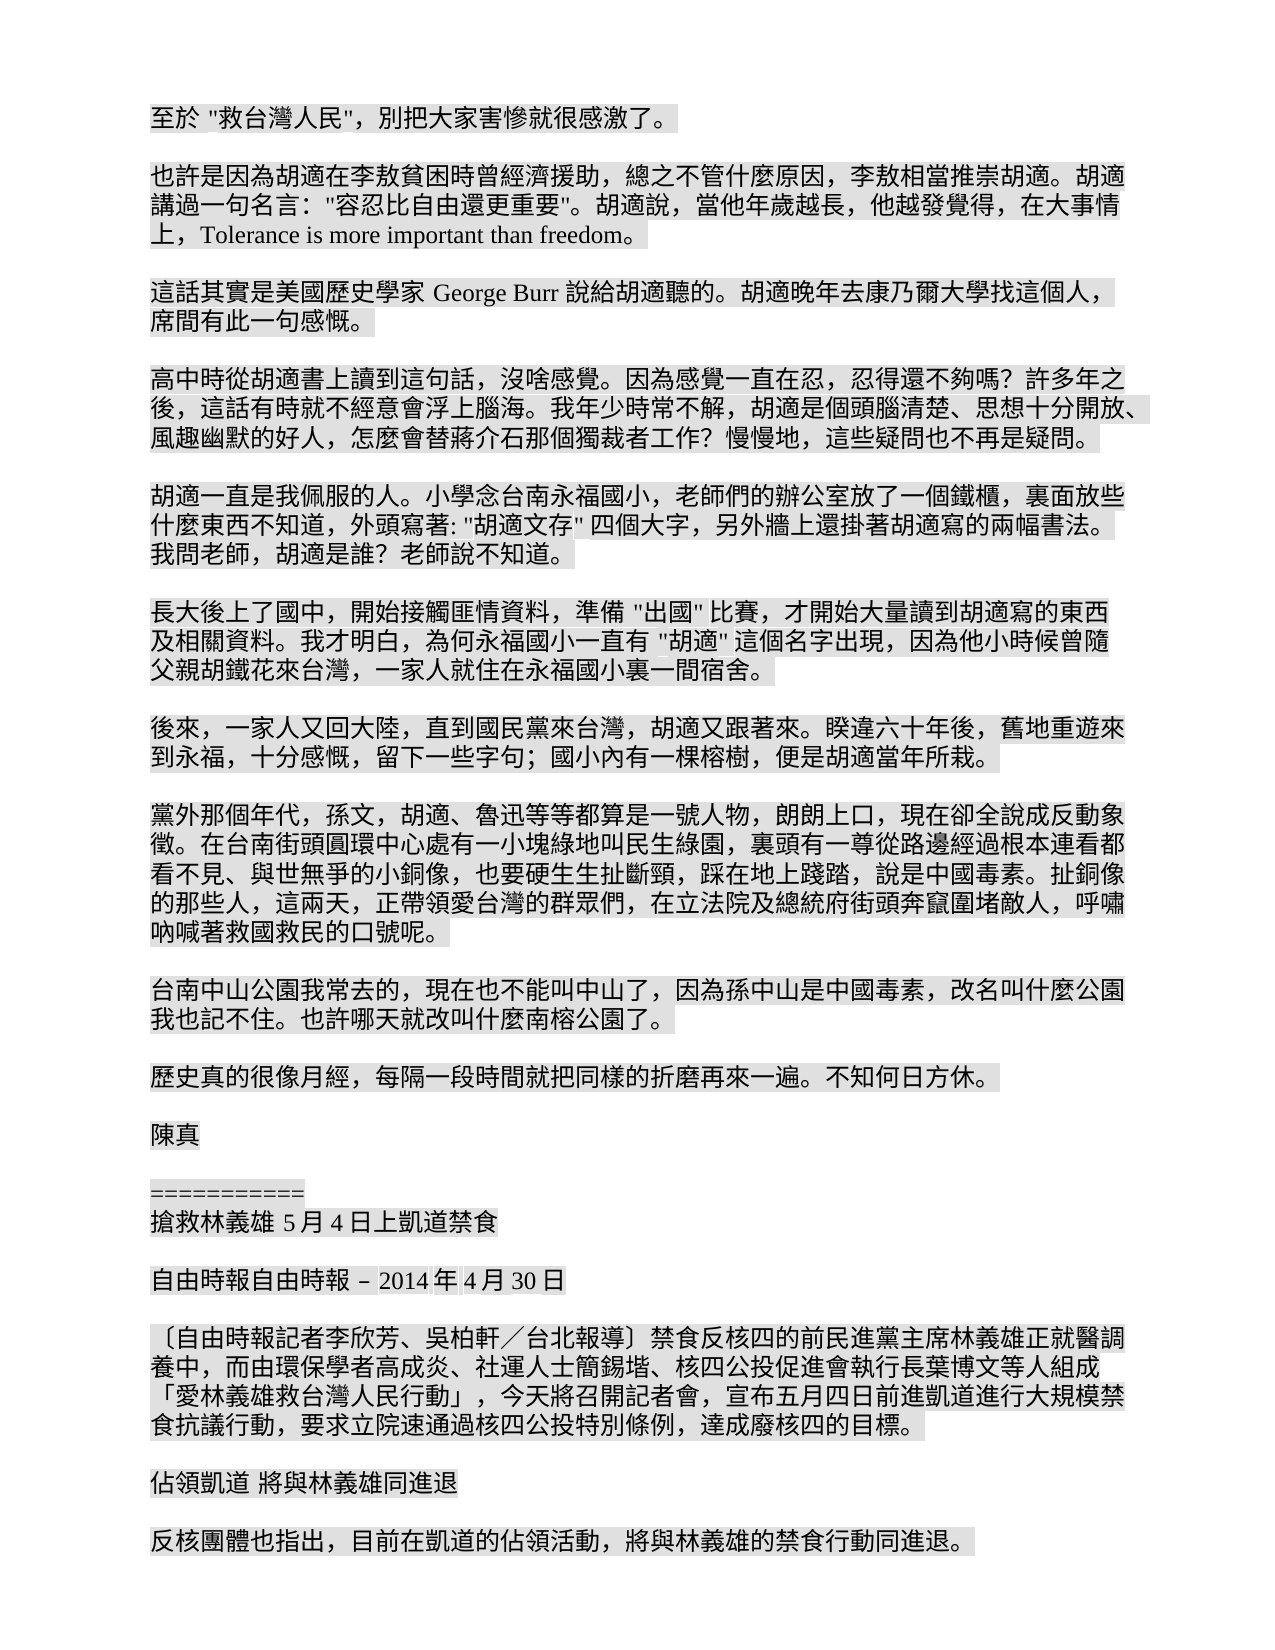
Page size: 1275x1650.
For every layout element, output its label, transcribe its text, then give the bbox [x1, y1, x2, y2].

text 「愛林義雄救台灣人民行動」的這三位老兄我都認識，他們是好人，但唯恐天下不亂。 如果愛林義雄，就不會一再得寸進尺，明明核四已經停建，超過一半的所謂民意滿意政府的這項處置。不是說要尊重民意嗎？民意很顯然是能認同的，卻硬要咬文嚼字說什麼一定要廢核，或是節外生枝故意弄一個更難達成的什麼特別條例。 愛林義雄就應該別再亂搞，大家回去開慶功宴，林義雄看見 "民意" 平息，看見 "偉大的台灣人民" 已滿意，他就會停止禁食。 至於 "救台灣人民"，別把大家害慘就很感激了。 也許是因為胡適在李敖貧困時曾經濟援助，總之不管什麼原因，李敖相當推崇胡適。胡適講過一句名言："容忍比自由還更重要"。胡適說，當他年歲越長，他越發覺得，在大事情上，Tolerance is more important than freedom。 這話其實是美國歷史學家 George Burr 說給胡適聽的。胡適晚年去康乃爾大學找這個人，席間有此一句感慨。 高中時從胡適書上讀到這句話，沒啥感覺。因為感覺一直在忍，忍得還不夠嗎？許多年之後，這話有時就不經意會浮上腦海。我年少時常不解，胡適是個頭腦清楚、思想十分開放、風趣幽默的好人，怎麼會替蔣介石那個獨裁者工作？慢慢地，這些疑問也不再是疑問。 胡適一直是我佩服的人。小學念台南永福國小，老師們的辦公室放了一個鐵櫃，裏面放些什麼東西不知道，外頭寫著: "胡適文存" 四個大字，另外牆上還掛著胡適寫的兩幅書法。我問老師，胡適是誰？老師說不知道。 長大後上了國中，開始接觸匪情資料，準備 "出國" 比賽，才開始大量讀到胡適寫的東西及相關資料。我才明白，為何永福國小一直有 "胡適" 這個名字出現，因為他小時候曾隨父親胡鐵花來台灣，一家人就住在永福國小裏一間宿舍。 後來，一家人又回大陸，直到國民黨來台灣，胡適又跟著來。睽違六十年後，舊地重遊來到永福，十分感慨，留下一些字句；國小內有一棵榕樹，便是胡適當年所栽。 黨外那個年代，孫文，胡適、魯迅等等都算是一號人物，朗朗上口，現在卻全說成反動象徵。在台南街頭圓環中心處有一小塊綠地叫民生綠園，裏頭有一尊從路邊經過根本連看都看不見、與世無爭的小銅像，也要硬生生扯斷頸，踩在地上踐踏，說是中國毒素。扯銅像的那些人，這兩天，正帶領愛台灣的群眾們，在立法院及總統府街頭奔竄圍堵敵人，呼嘯吶喊著救國救民的口號呢。 台南中山公園我常去的，現在也不能叫中山了，因為孫中山是中國毒素，改名叫什麼公園我也記不住。也許哪天就改叫什麼南榕公園了。 歷史真的很像月經，每隔一段時間就把同樣的折磨再來一遍。不知何日方休。 陳真 =========== 搶救林義雄 5月4日上凱道禁食 自由時報自由時報 – 2014年4月30日 〔自由時報記者李欣芳、吳柏軒／台北報導〕禁食反核四的前民進黨主席林義雄正就醫調養中，而由環保學者高成炎、社運人士簡錫堦、核四公投促進會執行長葉博文等人組成「愛林義雄救台灣人民行動」，今天將召開記者會，宣布五月四日前進凱道進行大規模禁食抗議行動，要求立院速通過核四公投特別條例，達成廢核四的目標。 佔領凱道 將與林義雄同進退 反核團體也指出，目前在凱道的佔領活動，將與林義雄的禁食行動同進退。 「愛林義雄救台灣人民行動」的總指揮簡錫堦說，這項行動將「拆除鐵絲網、逼近總統府」，號召民眾五月四日下午群聚凱道，採取積極非暴力抗爭，同時進行大規模禁食抗議，直到達成訴求。 簡錫堦等人認為，林義雄的身體已漸虛弱，每拖一日，林義雄就愈逼近險境，因此要求立院立即通過「核四公投特別條例」，配合年底選舉舉辦公投，廢除核四，並在特別條例通過後請林義雄停止禁食。 他們將呼籲民眾在體力情況許可下禁食，不會強制要求無限期禁食，盼先爭取立院在五月六日將「核四公投特別條例草案」逕付二讀。 此外，全國廢核行動平台昨晚在凱道舉辦「林義雄祈福」晚會，由牧師領銜，透過禱告詞為林義雄祈福。 ============= 蕭美琴：這是民主嗎 中時電子報作者： 徐子晴、顧佳欣、林思慧、張企群╱台北報導 | 2014年4月30日 「停建核四！回去開會！」為表達反核訴求，抗議群眾昨天怒圍立法院，以肉身擋車、擋路，要求立委「只進不出」。不僅行政、立法兩院院長必須以車隊突圍，就連民進黨立委蕭美琴、陳唐山也被波及，蕭還與民眾僵持，當下便直言，「這樣限制人身自由，是我們要的民主嗎？」 林義雄的女兒林奐均，昨晚在蕭美琴臉書也緩頰說，不要因為一時的不便而責備這些民眾，不要罵他們，反而要同情他們、感謝他們的熱心，並且更努力地為他們發聲，「因為你（蕭）是這些人民選出來的，你也承諾要代表他們的心聲，你應當責備的是逼得這些人民鋌而走險的專制政權。」 [150, 75, 1125, 1556]
